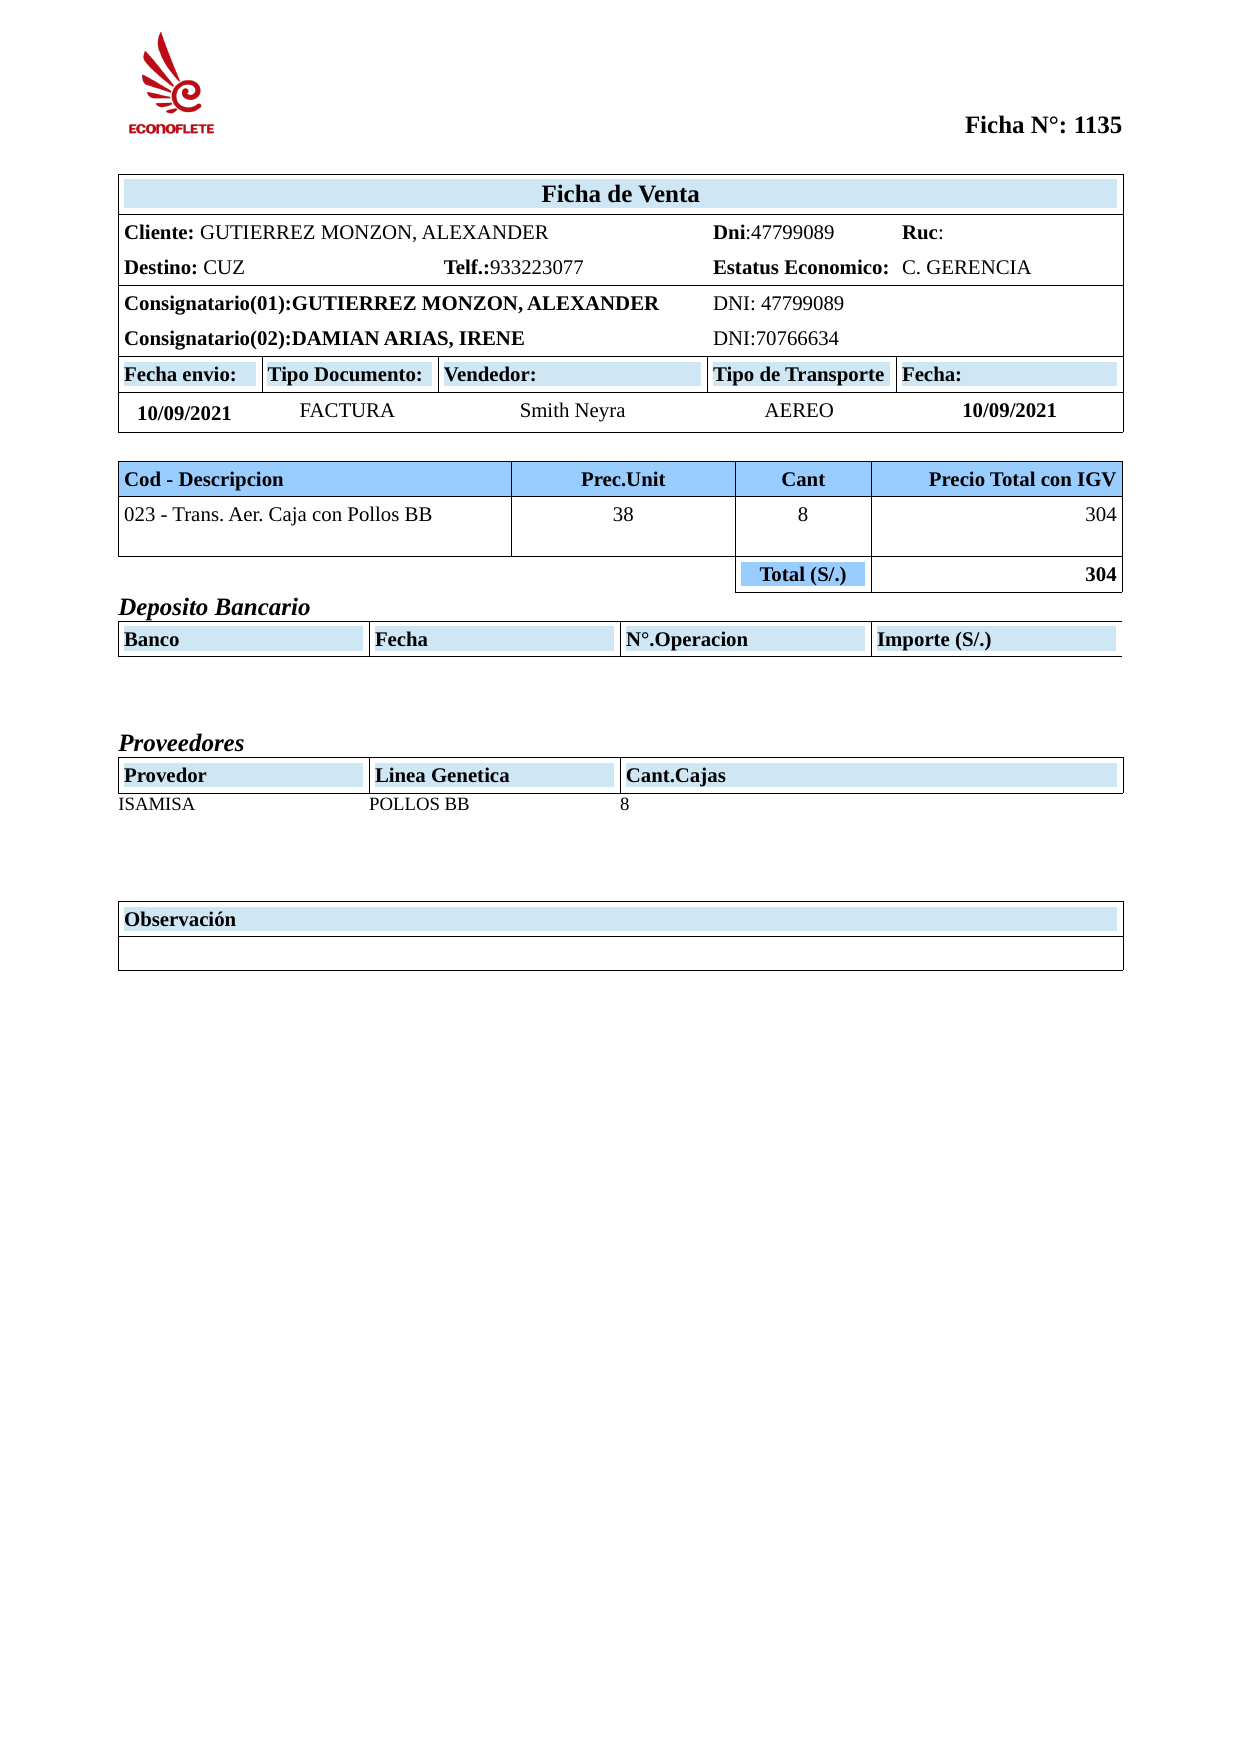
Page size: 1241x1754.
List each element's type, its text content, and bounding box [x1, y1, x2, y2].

table_cell 304 [872, 497, 1122, 556]
table_header Ficha de Venta [119, 175, 1123, 214]
table_header Precio Total con IGV [872, 462, 1122, 496]
table_cell Estatus Economico: [707, 249, 896, 285]
table_cell [871, 657, 1122, 680]
table_cell Consignatario(02):DAMIAN ARIAS, IRENE [119, 321, 707, 356]
text Proveedores [118, 728, 1122, 757]
table_cell [620, 705, 871, 728]
table_header Linea Genetica [370, 758, 620, 793]
table_cell [620, 858, 1123, 879]
table_cell Consignatario(01):GUTIERREZ MONZON, ALEXANDER [119, 286, 707, 321]
table_header Cant [736, 462, 871, 496]
table_header Provedor [119, 758, 369, 793]
table_cell Ruc: [896, 215, 1123, 249]
table_header N°.Operacion [621, 622, 871, 656]
table_cell POLLOS BB [369, 794, 620, 814]
table_header Banco [119, 622, 369, 656]
table_cell [118, 836, 369, 858]
table_cell [620, 815, 1123, 836]
table_cell [118, 657, 369, 680]
table_cell Destino: CUZ [119, 249, 438, 285]
table_header Importe (S/.) [872, 622, 1122, 656]
table_cell [118, 815, 369, 836]
table_cell [369, 657, 620, 680]
table_cell [369, 858, 620, 879]
table_cell [369, 836, 620, 858]
table_header Prec.Unit [512, 462, 735, 496]
table_cell 38 [512, 497, 735, 556]
table_cell [118, 879, 369, 901]
table_cell [118, 680, 369, 704]
table_cell ISAMISA [118, 794, 369, 814]
table_cell DNI:70766634 [707, 321, 1123, 356]
table_cell 023 - Trans. Aer. Caja con Pollos BB [119, 497, 511, 556]
table_cell Fecha envio: [119, 357, 262, 392]
text Deposito Bancario [118, 592, 1122, 621]
table_cell 304 [872, 557, 1122, 592]
table_cell [119, 937, 1123, 969]
table_cell Smith Neyra [438, 393, 707, 432]
table_cell [369, 680, 620, 704]
table_cell Telf.:933223077 [438, 249, 707, 285]
table_cell AEREO [707, 393, 896, 432]
table_cell [871, 680, 1122, 704]
table_cell [871, 705, 1122, 728]
table_cell Fecha: [897, 357, 1123, 392]
table_cell 8 [620, 794, 1123, 814]
table_cell 10/09/2021 [896, 393, 1123, 432]
table_cell [620, 680, 871, 704]
table_cell Cliente: GUTIERREZ MONZON, ALEXANDER [119, 215, 707, 249]
table_cell [369, 815, 620, 836]
table_cell [620, 879, 1123, 901]
table_cell Dni:47799089 [707, 215, 896, 249]
table_cell [511, 557, 735, 592]
table_cell [369, 879, 620, 901]
table_cell [369, 705, 620, 728]
table_cell 10/09/2021 [119, 393, 262, 432]
table_header Cod - Descripcion [119, 462, 511, 496]
table_cell [620, 836, 1123, 858]
table_cell DNI: 47799089 [707, 286, 1123, 321]
table_cell 8 [736, 497, 871, 556]
table_cell [118, 557, 511, 592]
table_cell [118, 705, 369, 728]
table_cell FACTURA [262, 393, 438, 432]
table_cell Tipo Documento: [263, 357, 438, 392]
table_header Observación [119, 902, 1123, 936]
table_cell Total (S/.) [736, 557, 871, 592]
table_cell Tipo de Transporte [708, 357, 896, 392]
table_header Fecha [370, 622, 620, 656]
table_cell Vendedor: [439, 357, 707, 392]
table_header Cant.Cajas [621, 758, 1123, 793]
table_cell [118, 858, 369, 879]
table_cell [620, 657, 871, 680]
table_cell C. GERENCIA [896, 249, 1123, 285]
picture [118, 31, 225, 134]
